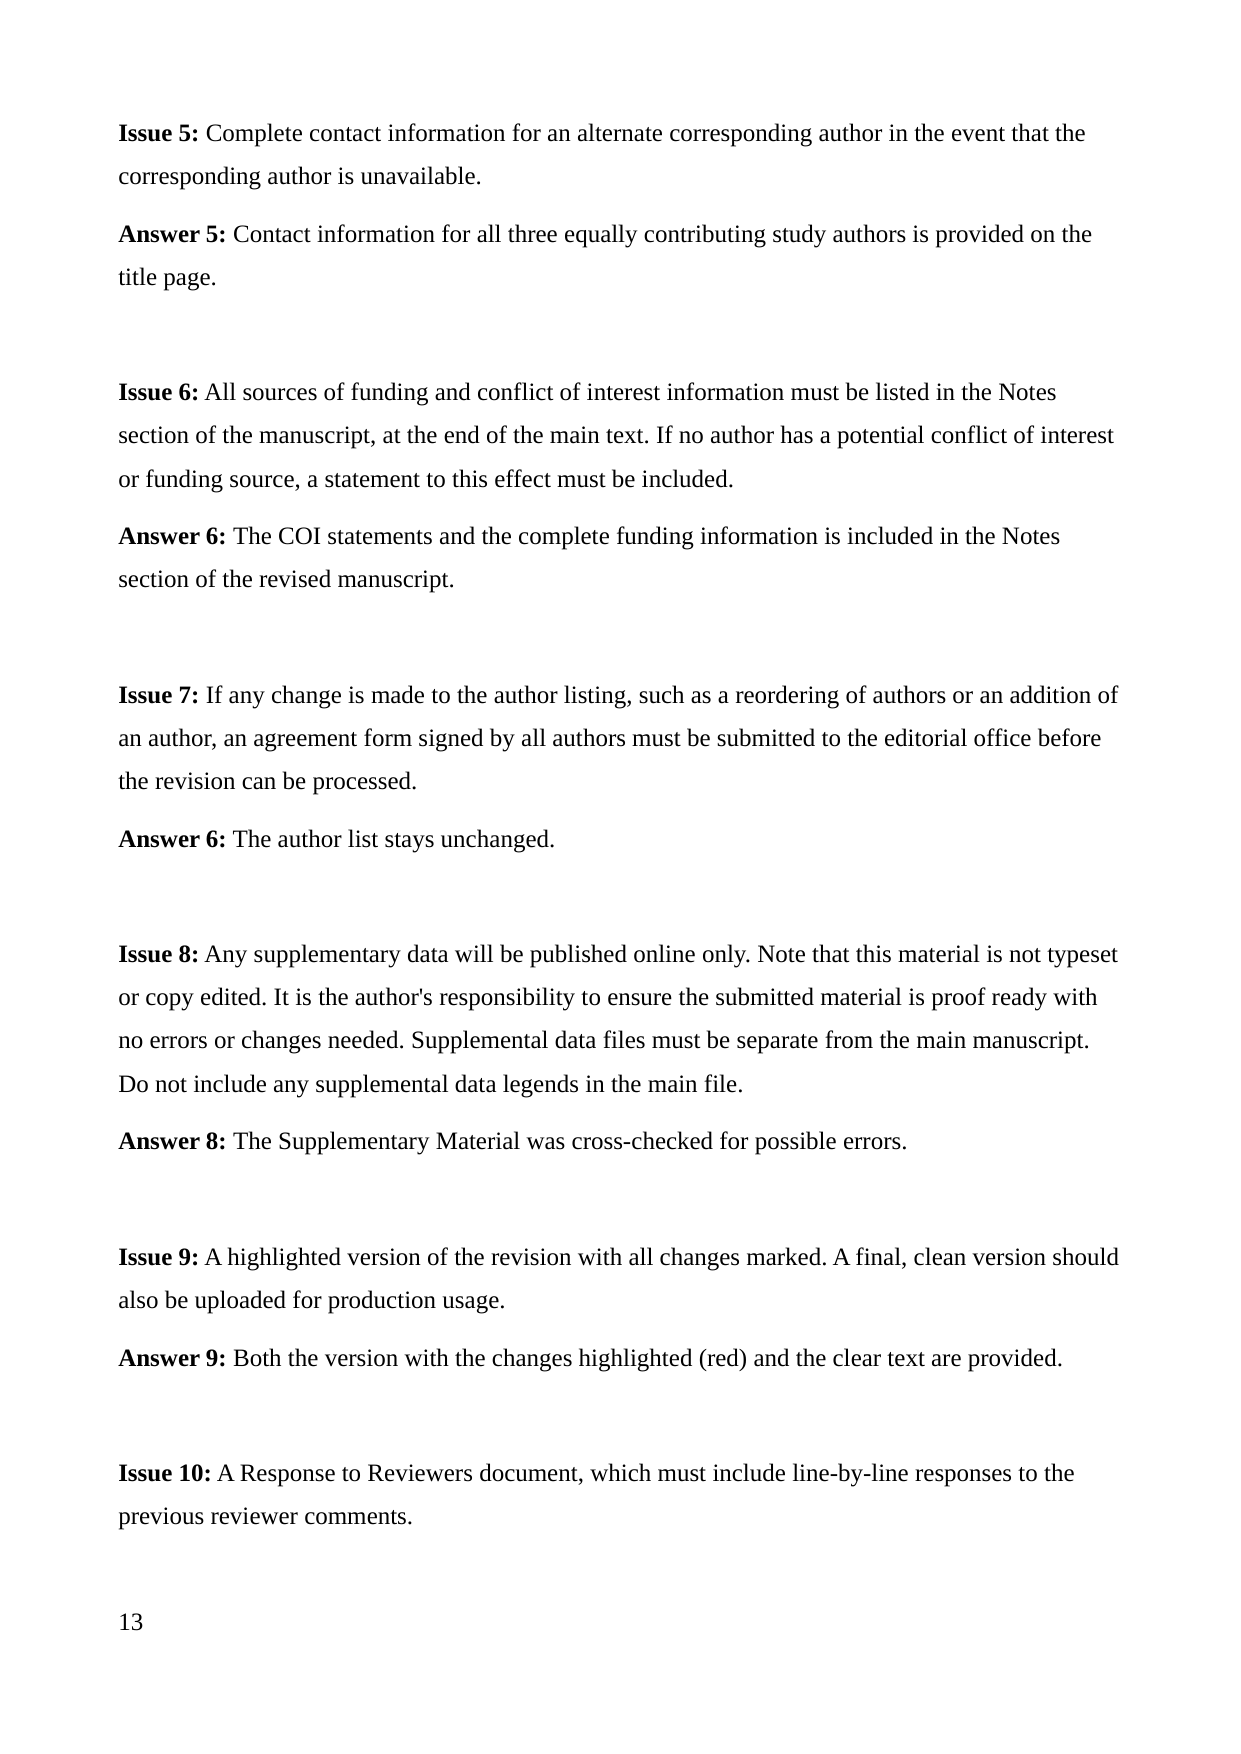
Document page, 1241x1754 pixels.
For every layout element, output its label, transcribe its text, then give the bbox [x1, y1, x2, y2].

text Issue 10: A Response to Reviewers document, which must include line-by-line responses to the previous reviewer comments. [118, 1458, 1122, 1530]
text Answer 5: Contact information for all three equally contributing study authors is provided on the title page. [118, 219, 1122, 291]
text Answer 8: The Supplementary Material was cross-checked for possible errors. [118, 1126, 1122, 1155]
text Answer 6: The author list stays unchanged. [118, 824, 1122, 853]
text Issue 5: Complete contact information for an alternate corresponding author in the event that the corresponding author is unavailable. [118, 118, 1122, 190]
text Issue 8: Any supplementary data will be published online only. Note that this material is not typeset or copy edited. It is the author's responsibility to ensure the submitted material is proof ready with no errors or changes needed. Supplemental data files must be separate from the main manuscript. Do not include any supplemental data legends in the main file. [118, 939, 1122, 1097]
text Answer 6: The COI statements and the complete funding information is included in the Notes section of the revised manuscript. [118, 521, 1122, 593]
text Answer 9: Both the version with the changes highlighted (red) and the clear text are provided. [118, 1343, 1122, 1371]
text Issue 7: If any change is made to the author listing, such as a reordering of authors or an addition of an author, an agreement form signed by all authors must be submitted to the editorial office before the revision can be processed. [118, 680, 1122, 795]
text Issue 6: All sources of funding and conflict of interest information must be listed in the Notes section of the manuscript, at the end of the main text. If no author has a potential conflict of interest or funding source, a statement to this effect must be included. [118, 377, 1122, 492]
text Issue 9: A highlighted version of the revision with all changes marked. A final, clean version should also be uploaded for production usage. [118, 1242, 1122, 1314]
